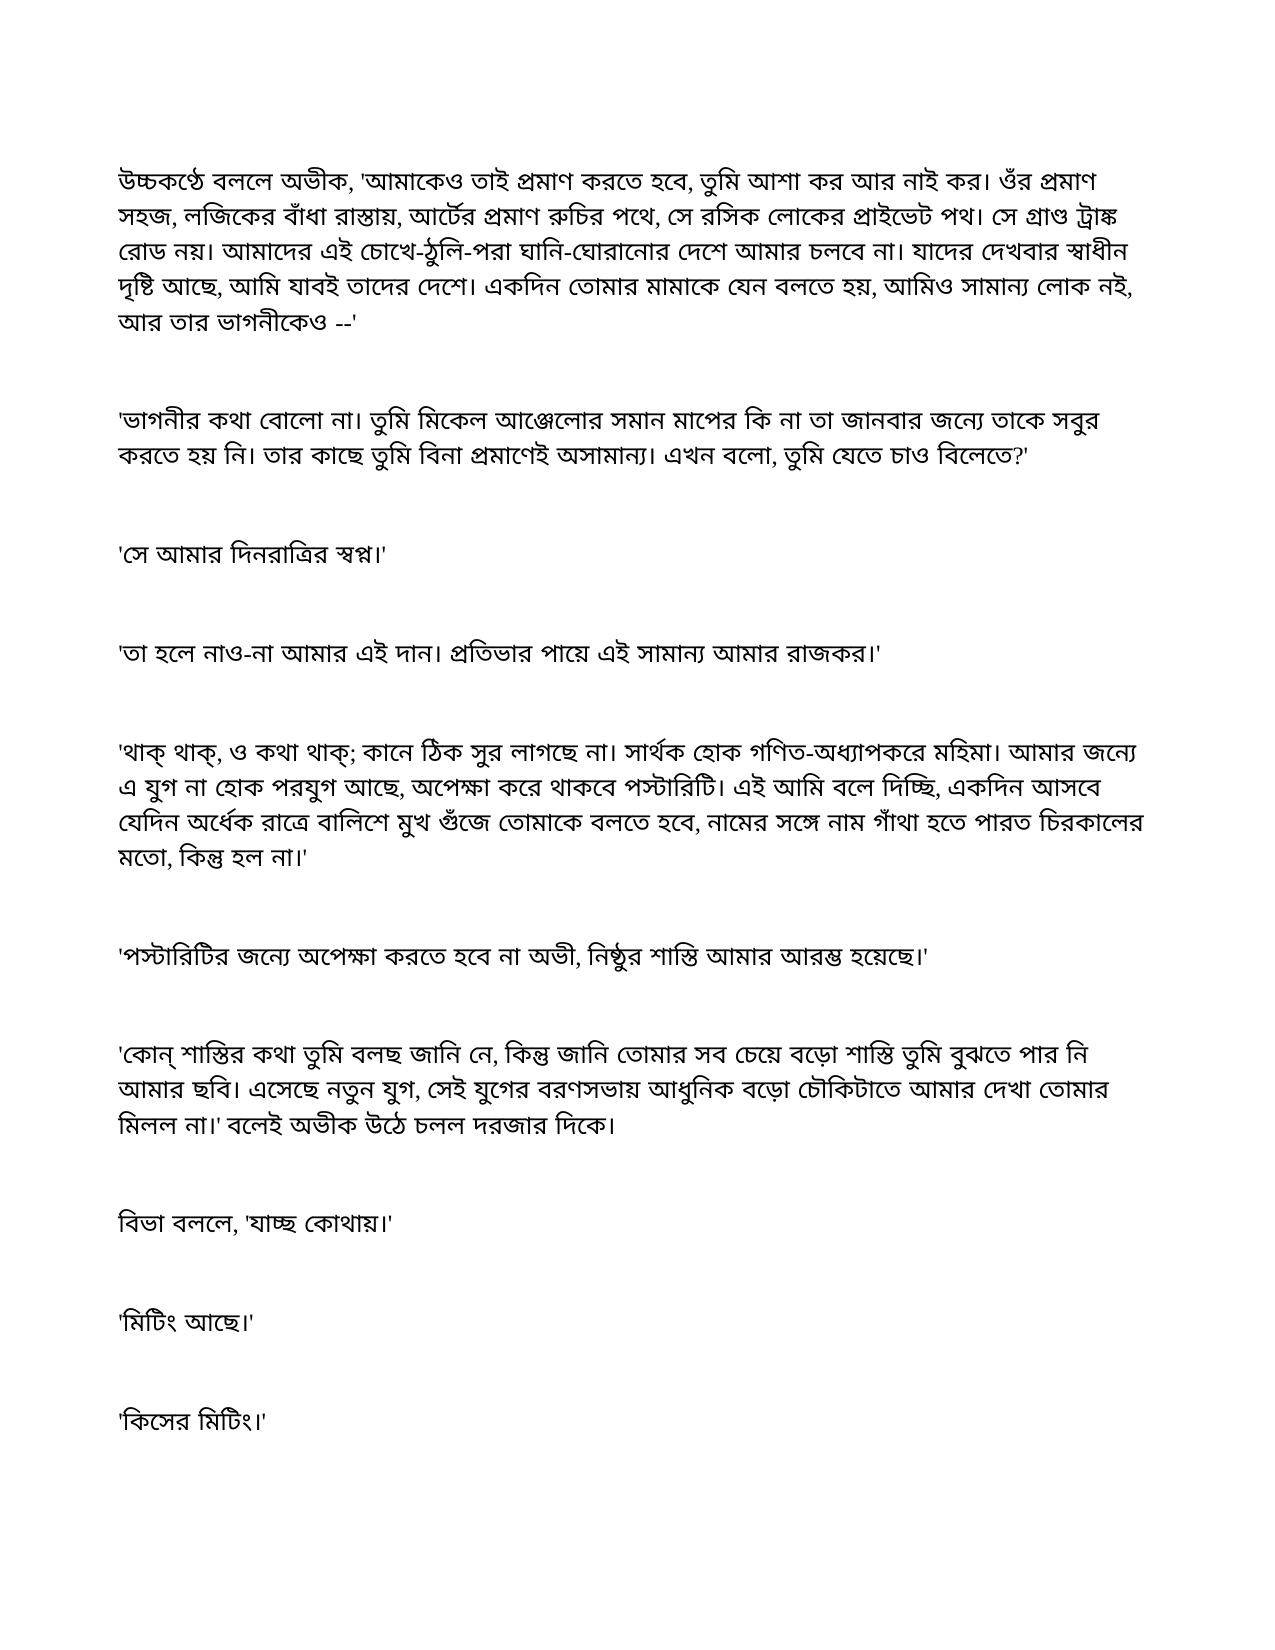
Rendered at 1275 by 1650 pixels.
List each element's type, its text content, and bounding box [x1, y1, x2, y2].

text 'থাক্‌ থাক্‌, ও কথা থাক্‌; কানে ঠিক সুর লাগছে না। সার্থক হোক গণিত-অধ্যাপকরে মহিমা। আমার জন্যে এ যুগ না হোক পরযুগ আছে, অপেক্ষা করে থাকবে পস্টারিটি। এই আমি বলে দিচ্ছি, একদিন আসবে যেদিন অর্ধেক রাত্রে বালিশে মুখ গুঁজে তোমাকে বলতে হবে, নামের সঙ্গে নাম গাঁথা হতে পারত চিরকালের মতো, কিন্তু হল না।' [118, 738, 1157, 872]
text 'পস্টারিটির জন্যে অপেক্ষা করতে হবে না অভী, নিষ্ঠুর শাস্তি আমার আরম্ভ হয়েছে।' [118, 942, 621, 971]
text উচ্চকণ্ঠে বললে অভীক, 'আমাকেও তাই প্রমাণ করতে হবে, তুমি আশা কর আর নাই কর। ওঁর প্রমাণ সহজ, লজিকের বাঁধা রাস্তায়, আর্টের প্রমাণ রুচির পথে, সে রসিক লোকের প্রাইভেট পথ। সে গ্রাণ্ড ট্রাঙ্ক রোড নয়। আমাদের এই চোখে-ঠুলি-পরা ঘানি-ঘোরানোর দেশে আমার চলবে না। যাদের দেখবার স্বাধীন দৃষ্টি আছে, আমি যাবই তাদের দেশে। একদিন তোমার মামাকে যেন বলতে হয়, আমিও সামান্য লোক নই, আর তার ভাগনীকেও --' [118, 167, 1157, 337]
text বিভা বললে, 'যাচ্ছ কোথায়।' [118, 1209, 1157, 1239]
text 'কিসের মিটিং।' [118, 1407, 1157, 1436]
text 'তা হলে নাও-না আমার এই দান। প্রতিভার পায়ে এই সামান্য আমার রাজকর।' [118, 639, 1157, 668]
text 'মিটিং আছে।' [118, 1308, 1157, 1337]
text 'পস্টারিটির জন্যে অপেক্ষা করতে হবে না অভী, নিষ্ঠুর শাস্তি আমার আরম্ভ হয়েছে।' [617, 942, 1157, 971]
text 'সে আমার দিনরাত্রির স্বপ্ন।' [118, 540, 1157, 569]
text 'কোন্‌ শাস্তির কথা তুমি বলছ জানি নে, কিন্তু জানি তোমার সব চেয়ে বড়ো শাস্তি তুমি বুঝতে পার নি আমার ছবি। এসেছে নতুন যুগ, সেই যুগের বরণসভায় আধুনিক বড়ো চৌকিটাতে আমার দেখা তোমার মিলল না।' বলেই অভীক উঠে চলল দরজার দিকে। [118, 1041, 1157, 1140]
text 'ভাগনীর কথা বোলো না। তুমি মিকেল আঞ্জেলোর সমান মাপের কি না তা জানবার জন্যে তাকে সবুর করতে হয় নি। তার কাছে তুমি বিনা প্রমাণেই অসামান্য। এখন বলো, তুমি যেতে চাও বিলেতে?' [118, 406, 1157, 471]
